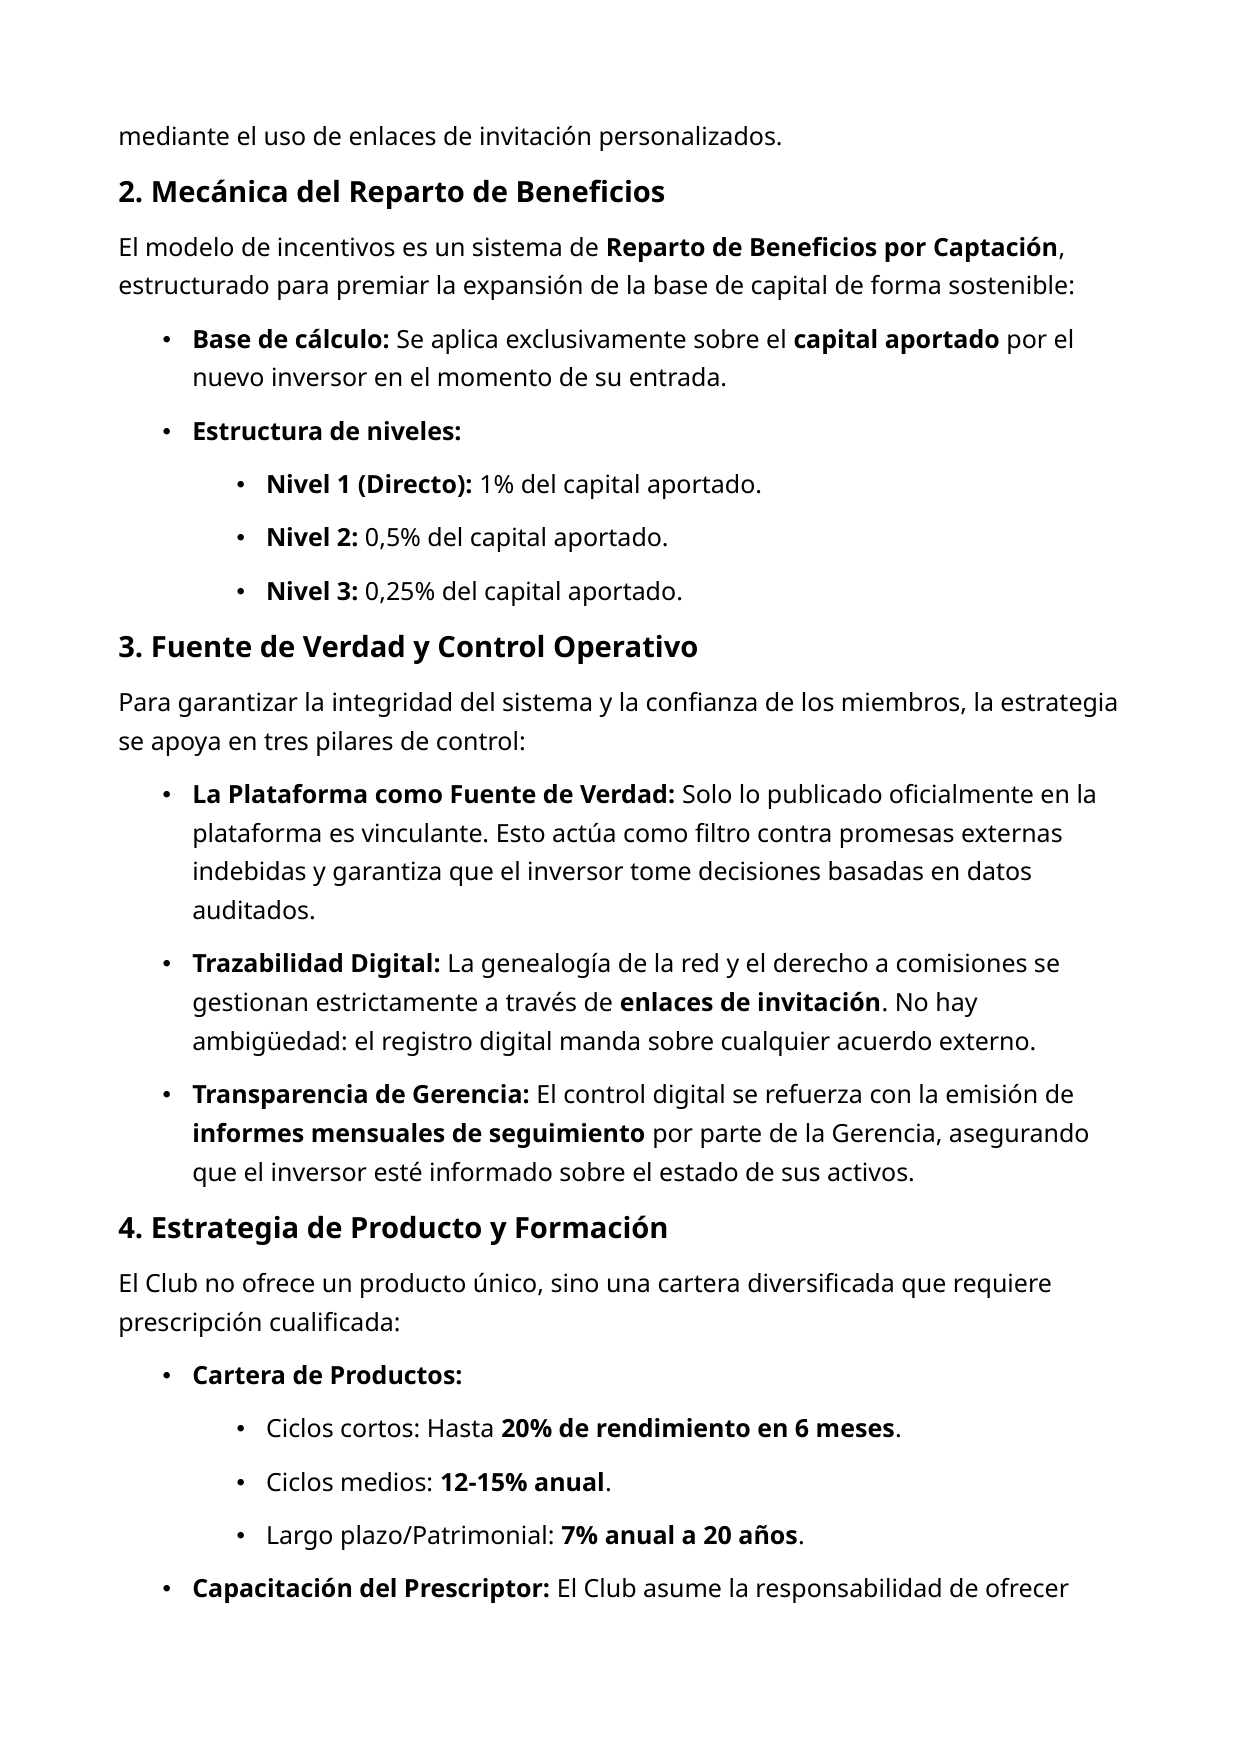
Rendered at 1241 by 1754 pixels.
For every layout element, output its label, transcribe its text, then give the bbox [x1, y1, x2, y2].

table_cell mediante el uso de enlaces de invitación personalizados. 2. Mecánica del Reparto de Beneficios El modelo de incentivos es un sistema de Reparto de Beneficios por Captación, estructurado para premiar la expansión de la base de capital de forma sostenible: Base de cálculo: Se aplica exclusivamente sobre el capital aportado por el nuevo inversor en el momento de su entrada. Estructura de niveles: Nivel 1 (Directo): 1% del capital aportado. Nivel 2: 0,5% del capital aportado. Nivel 3: 0,25% del capital aportado. 3. Fuente de Verdad y Control Operativo Para garantizar la integridad del sistema y la confianza de los miembros, la estrategia se apoya en tres pilares de control: La Plataforma como Fuente de Verdad: Solo lo publicado oficialmente en la plataforma es vinculante. Esto actúa como filtro contra promesas externas indebidas y garantiza que el inversor tome decisiones basadas en datos auditados. Trazabilidad Digital: La genealogía de la red y el derecho a comisiones se gestionan estrictamente a través de enlaces de invitación. No hay ambigüedad: el registro digital manda sobre cualquier acuerdo externo. Transparencia de Gerencia: El control digital se refuerza con la emisión de informes mensuales de seguimiento por parte de la Gerencia, asegurando que el inversor esté informado sobre el estado de sus activos. 4. Estrategia de Producto y Formación El Club no ofrece un producto único, sino una cartera diversificada que requiere prescripción cualificada: Cartera de Productos: Ciclos cortos: Hasta 20% de rendimiento en 6 meses. Ciclos medios: 12-15% anual. Largo plazo/Patrimonial: 7% anual a 20 años. Capacitación del Prescriptor: El Club asume la responsabilidad de ofrecer [118, 118, 1122, 1605]
